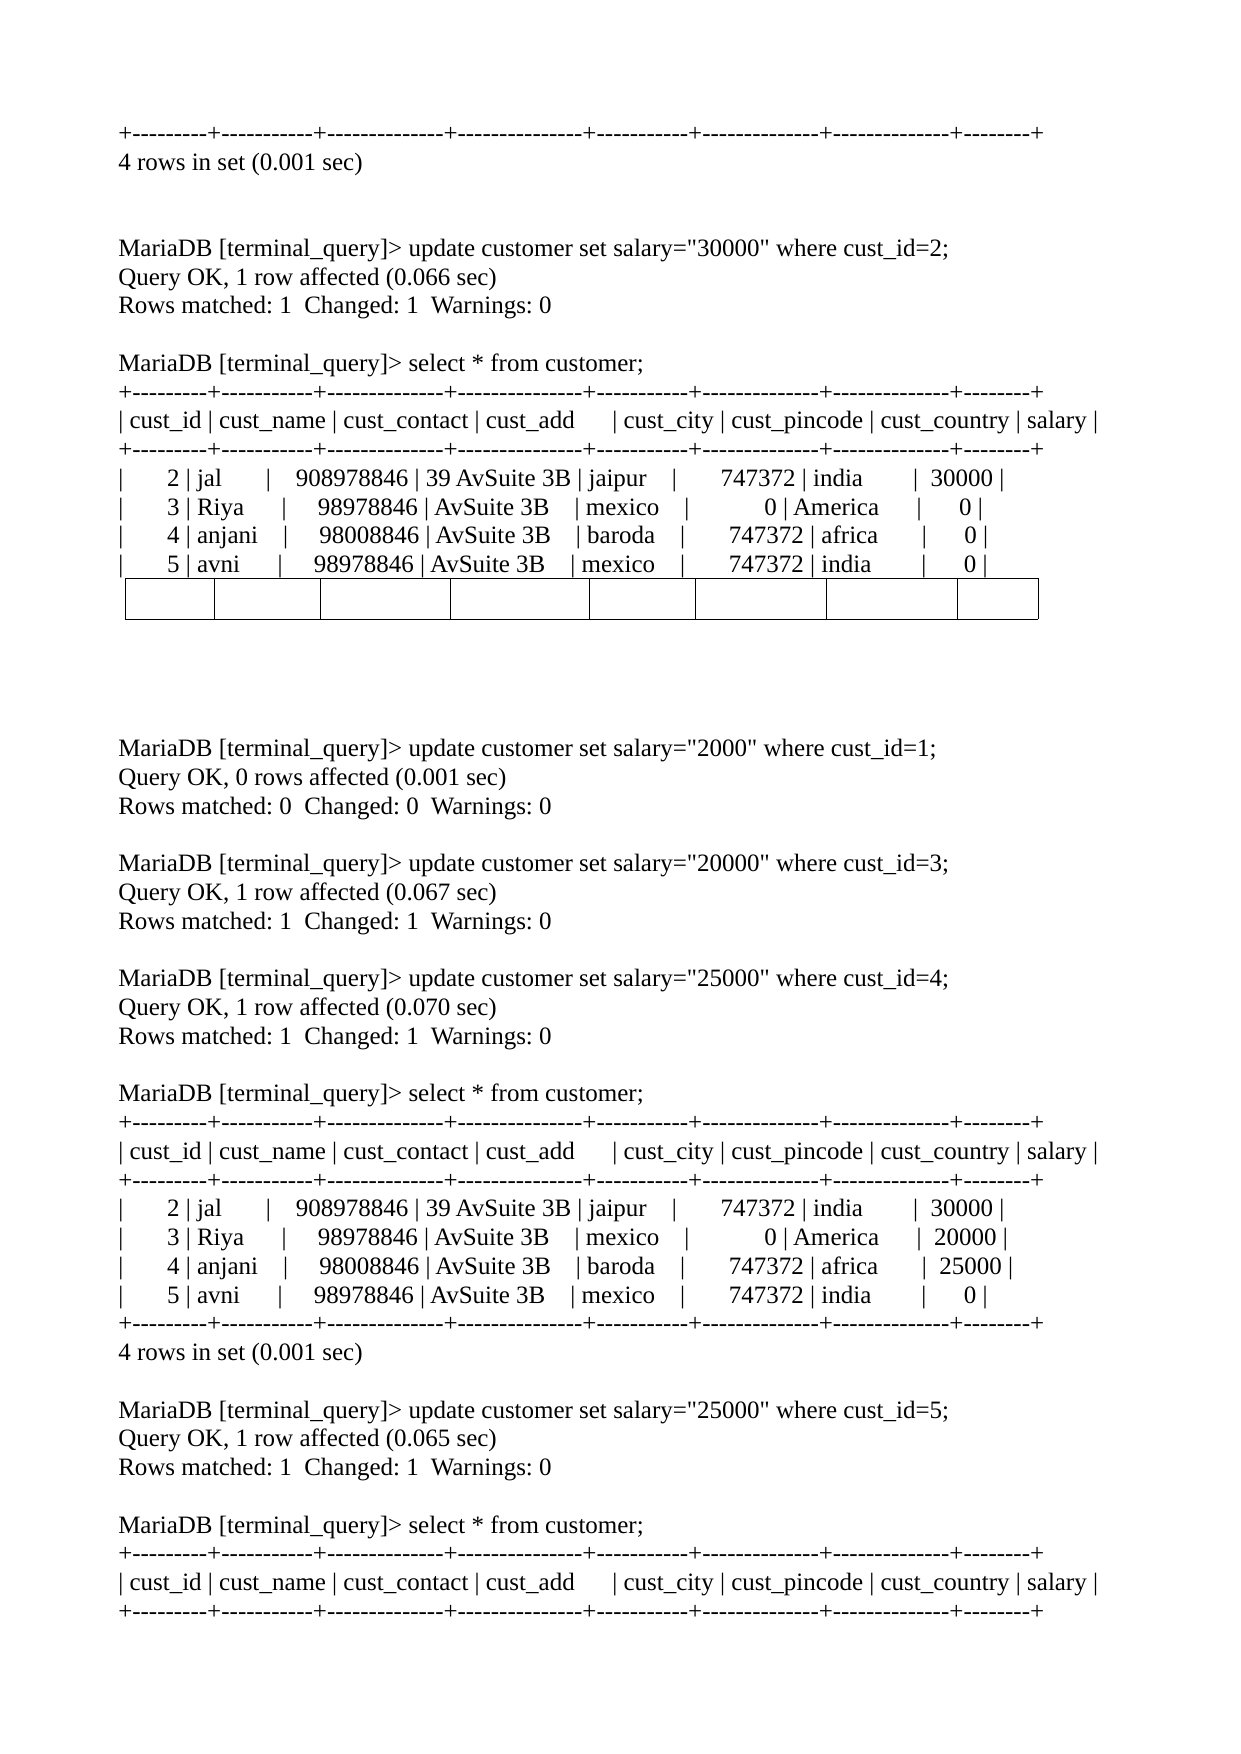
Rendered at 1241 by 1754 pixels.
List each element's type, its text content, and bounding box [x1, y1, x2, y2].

text +---------+-----------+--------------+---------------+-----------+--------------+--------------+--------+ [118, 1308, 1122, 1337]
table_header [215, 579, 320, 618]
text 4 rows in set (0.001 sec) [118, 1337, 1122, 1366]
text Query OK, 1 row affected (0.066 sec) [118, 262, 1122, 291]
text +---------+-----------+--------------+---------------+-----------+--------------+--------------+--------+ [118, 1165, 1122, 1193]
text Query OK, 1 row affected (0.065 sec) [118, 1423, 1122, 1452]
text Query OK, 1 row affected (0.067 sec) [118, 877, 1122, 906]
text | 3 | Riya | 98978846 | AvSuite 3B | mexico | 0 | America | 0 | [118, 492, 1122, 521]
text +---------+-----------+--------------+---------------+-----------+--------------+--------------+--------+ [118, 118, 1122, 147]
text Rows matched: 1 Changed: 1 Warnings: 0 [118, 906, 1122, 935]
text | 5 | avni | 98978846 | AvSuite 3B | mexico | 747372 | india | 0 | [118, 1280, 1122, 1308]
table_header [590, 579, 695, 618]
text MariaDB [terminal_query]> update customer set salary="20000" where cust_id=3; [118, 848, 1122, 877]
text MariaDB [terminal_query]> update customer set salary="2000" where cust_id=1; [118, 733, 1122, 762]
text Rows matched: 1 Changed: 1 Warnings: 0 [118, 291, 1122, 319]
text Rows matched: 1 Changed: 1 Warnings: 0 [118, 1021, 1122, 1050]
text +---------+-----------+--------------+---------------+-----------+--------------+--------------+--------+ [118, 434, 1122, 463]
text MariaDB [terminal_query]> select * from customer; [118, 348, 1122, 377]
text | cust_id | cust_name | cust_contact | cust_add | cust_city | cust_pincode | cust_country | salary | [118, 1567, 1122, 1596]
text | 2 | jal | 908978846 | 39 AvSuite 3B | jaipur | 747372 | india | 30000 | [118, 463, 1122, 492]
text MariaDB [terminal_query]> update customer set salary="30000" where cust_id=2; [118, 233, 1122, 262]
table_header [696, 579, 826, 618]
text +---------+-----------+--------------+---------------+-----------+--------------+--------------+--------+ [118, 1538, 1122, 1567]
text MariaDB [terminal_query]> update customer set salary="25000" where cust_id=5; [118, 1395, 1122, 1423]
text 4 rows in set (0.001 sec) [118, 147, 1122, 176]
text | cust_id | cust_name | cust_contact | cust_add | cust_city | cust_pincode | cust_country | salary | [118, 1136, 1122, 1165]
table_header [827, 579, 957, 618]
text Rows matched: 1 Changed: 1 Warnings: 0 [118, 1452, 1122, 1481]
text | 4 | anjani | 98008846 | AvSuite 3B | baroda | 747372 | africa | 0 | [118, 521, 1122, 549]
text | cust_id | cust_name | cust_contact | cust_add | cust_city | cust_pincode | cust_country | salary | [118, 406, 1122, 434]
text +---------+-----------+--------------+---------------+-----------+--------------+--------------+--------+ [118, 377, 1122, 406]
text | 3 | Riya | 98978846 | AvSuite 3B | mexico | 0 | America | 20000 | [118, 1222, 1122, 1251]
text Query OK, 0 rows affected (0.001 sec) [118, 762, 1122, 791]
text MariaDB [terminal_query]> update customer set salary="25000" where cust_id=4; [118, 963, 1122, 992]
text | 2 | jal | 908978846 | 39 AvSuite 3B | jaipur | 747372 | india | 30000 | [118, 1193, 1122, 1222]
text Rows matched: 0 Changed: 0 Warnings: 0 [118, 791, 1122, 820]
table_header [958, 579, 1038, 618]
text | 5 | avni | 98978846 | AvSuite 3B | mexico | 747372 | india | 0 | [118, 549, 1122, 578]
text MariaDB [terminal_query]> select * from customer; [118, 1510, 1122, 1538]
text +---------+-----------+--------------+---------------+-----------+--------------+--------------+--------+ [118, 1596, 1122, 1625]
text MariaDB [terminal_query]> select * from customer; [118, 1078, 1122, 1107]
table_header [126, 579, 214, 618]
table_header [451, 579, 589, 618]
text +---------+-----------+--------------+---------------+-----------+--------------+--------------+--------+ [118, 1107, 1122, 1136]
text | 4 | anjani | 98008846 | AvSuite 3B | baroda | 747372 | africa | 25000 | [118, 1251, 1122, 1280]
table_header [321, 579, 450, 618]
text Query OK, 1 row affected (0.070 sec) [118, 992, 1122, 1021]
